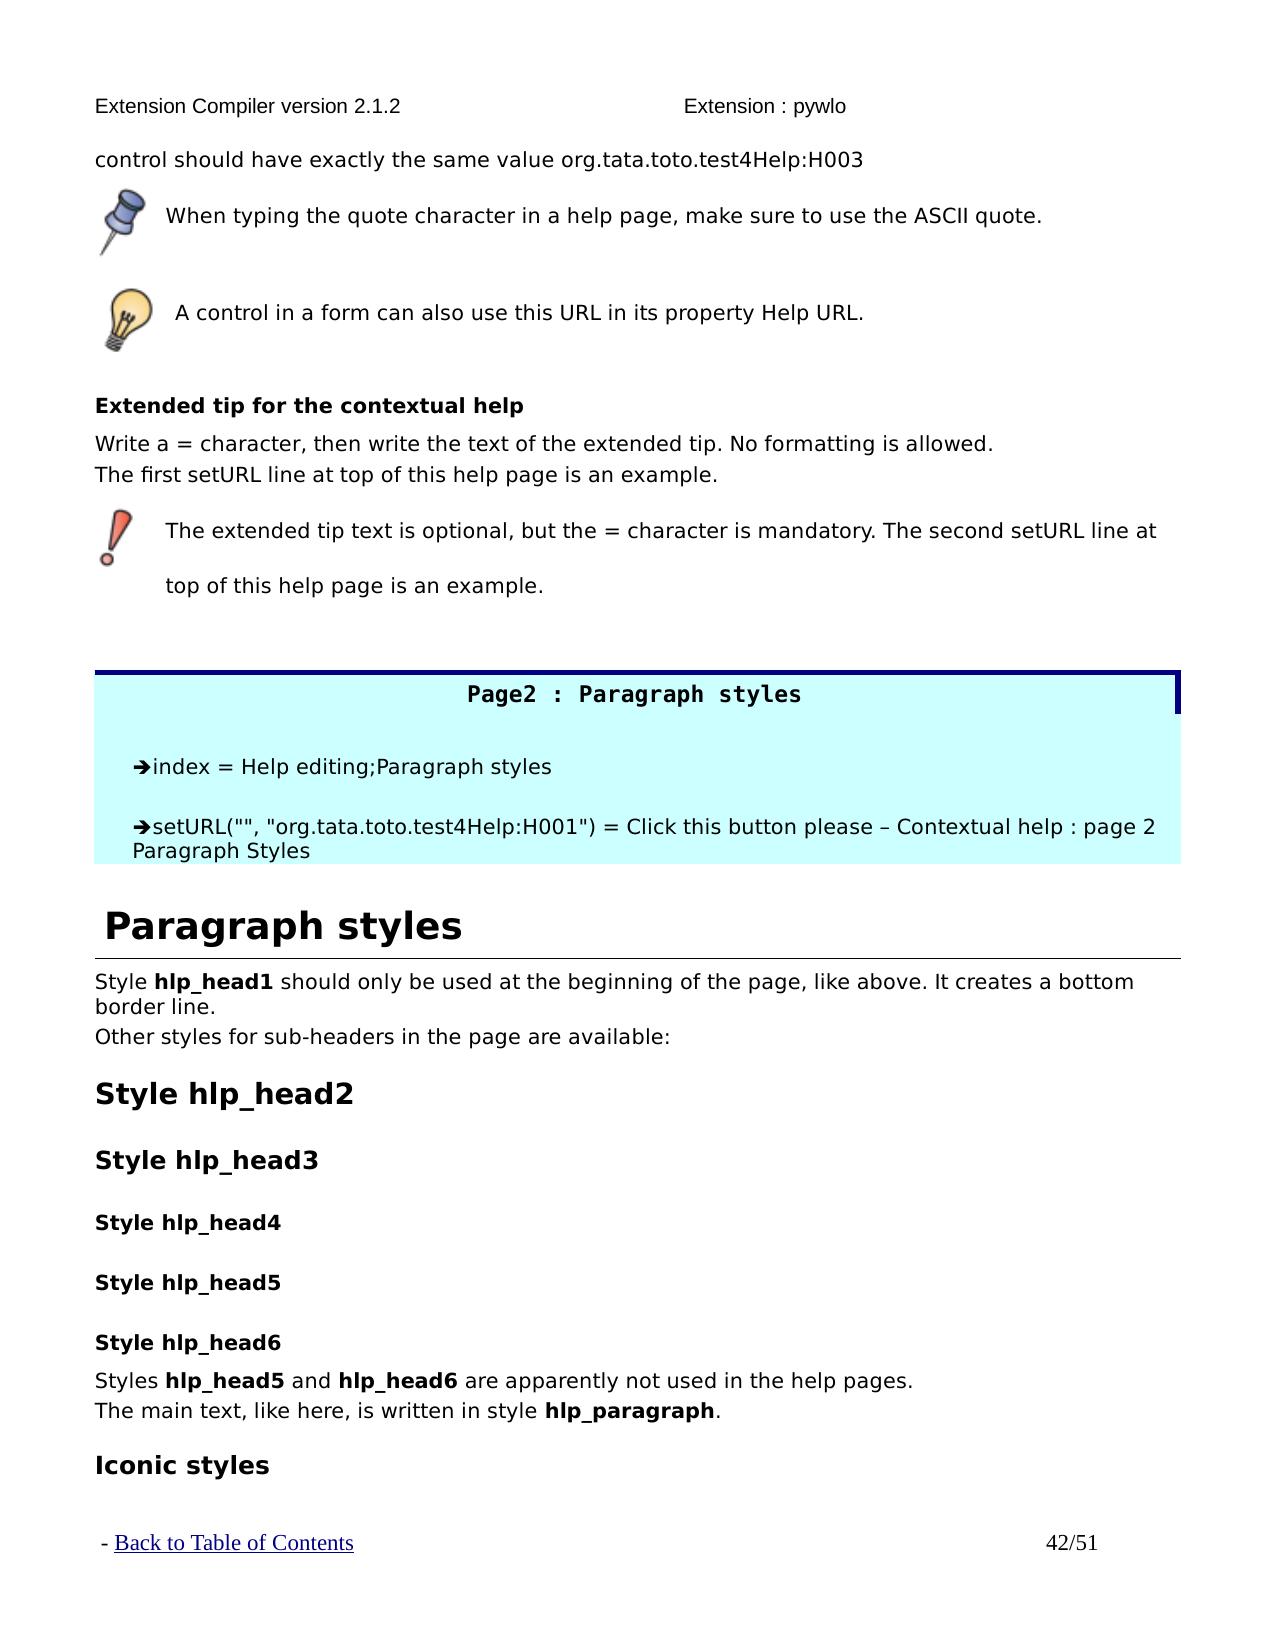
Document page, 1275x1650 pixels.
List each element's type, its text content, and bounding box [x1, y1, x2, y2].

picture [95, 502, 138, 574]
text Style hlp_head4 [94, 1211, 1181, 1235]
text Paragraph styles [94, 895, 1181, 958]
text Style hlp_head5 [94, 1271, 1181, 1295]
text Style hlp_head2 [94, 1077, 1181, 1111]
list When typing the quote character in a help page, make sure to use the ASCII quote. [151, 187, 1181, 259]
text The main text, like here, is written in style hlp_paragraph. [94, 1399, 1181, 1423]
text Other styles for sub-headers in the page are available: [94, 1025, 1181, 1049]
text Style hlp_head1 should only be used at the beginning of the page, like above. It creates a bottom border line. [94, 970, 1181, 1019]
text Iconic styles [94, 1451, 1181, 1480]
list index = Help editing;Paragraph styles [94, 755, 1181, 779]
text control should have exactly the same value org.tata.toto.test4Help:H003 [94, 147, 1181, 172]
picture [95, 187, 151, 259]
text Styles hlp_head5 and hlp_head6 are apparently not used in the help pages. [94, 1369, 1181, 1393]
list A control in a form can also use this URL in its property Help URL. [94, 283, 1181, 358]
text Style hlp_head3 [94, 1146, 1181, 1175]
list setURL("", "org.tata.toto.test4Help:H001") = Click this button please – Contextual help : page 2 Paragraph Styles [94, 815, 1181, 864]
text Write a = character, then write the text of the extended tip. No formatting is allowed. [94, 432, 1181, 457]
text Style hlp_head6 [94, 1331, 1181, 1355]
list The extended tip text is optional, but the = character is mandatory. The second setURL line at top of this help page is an example. [94, 502, 1181, 599]
text Page2 : Paragraph styles [94, 671, 1175, 714]
text Extended tip for the contextual help [94, 394, 1181, 419]
picture [95, 284, 163, 357]
text The first setURL line at top of this help page is an example. [94, 462, 1181, 487]
